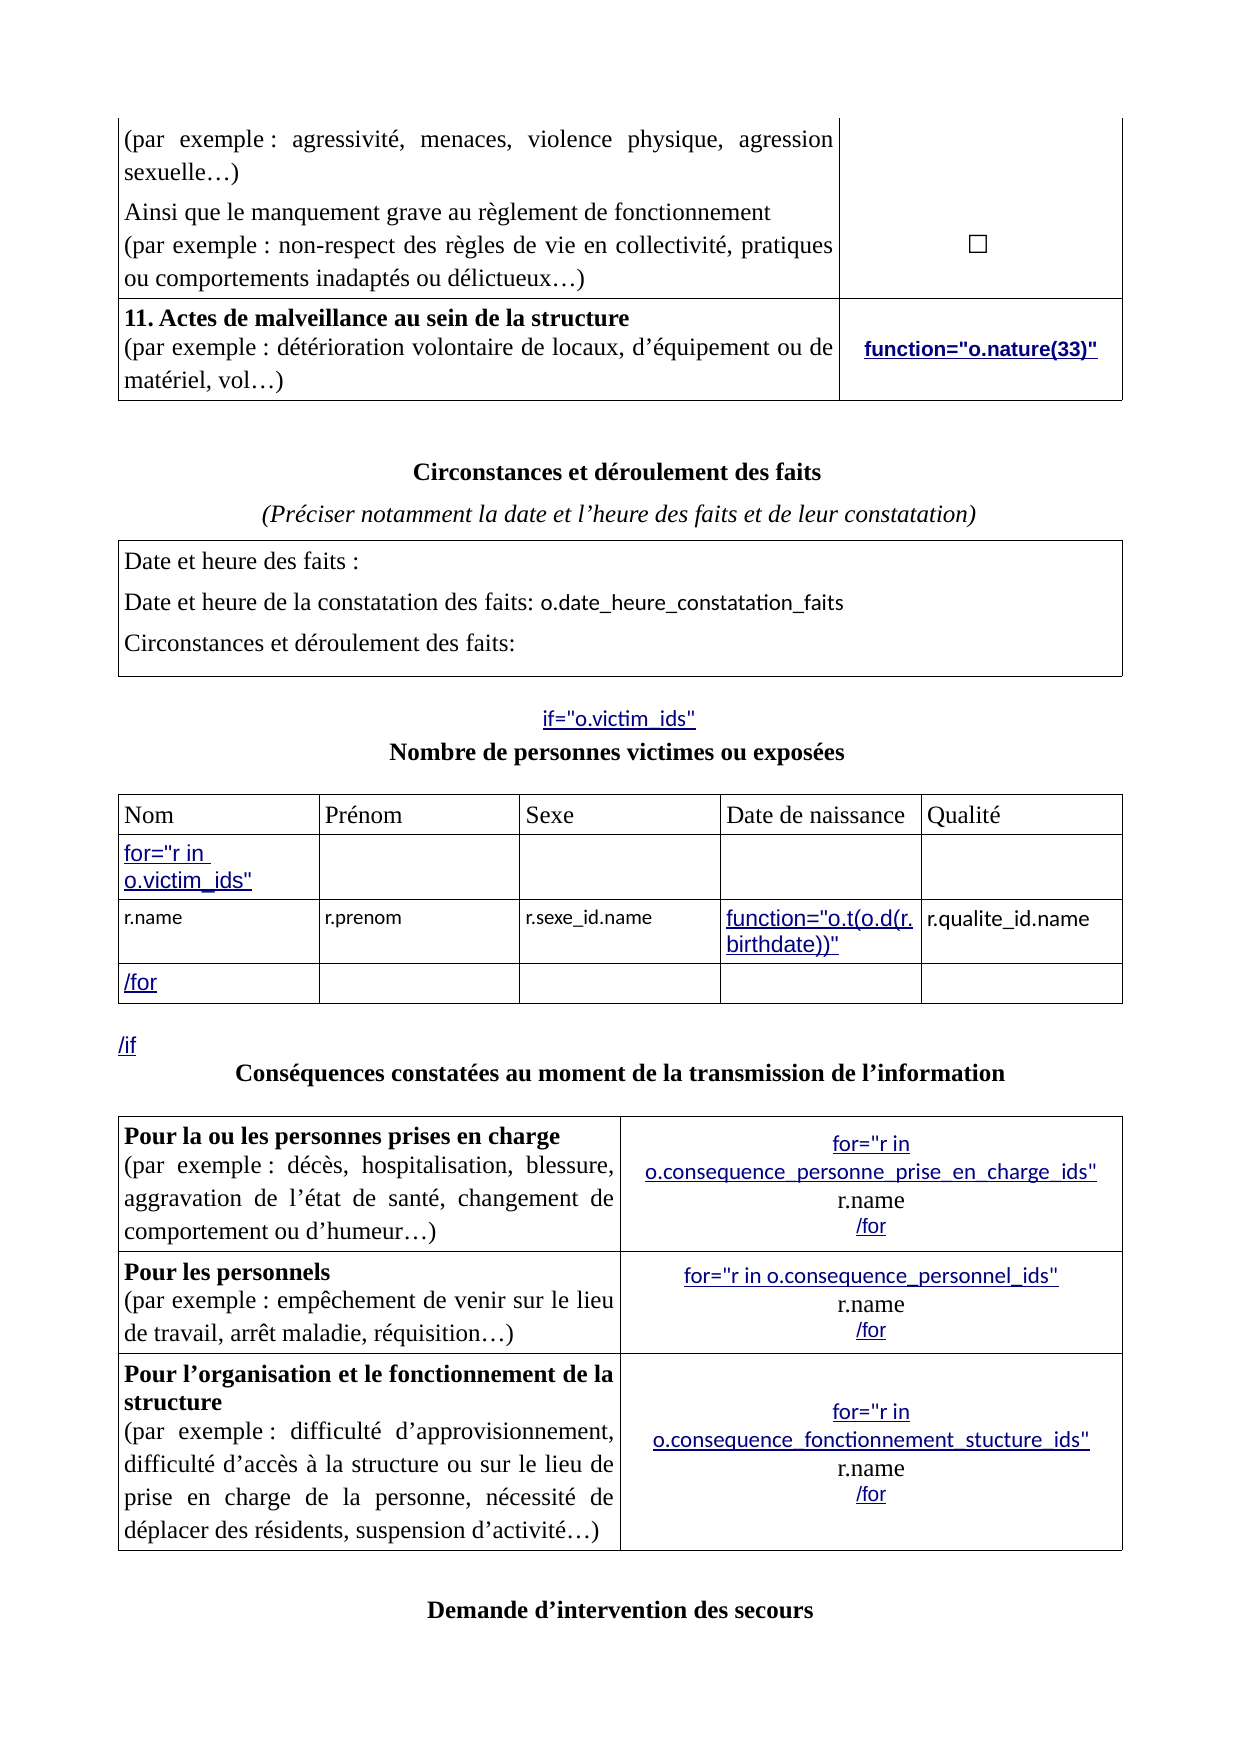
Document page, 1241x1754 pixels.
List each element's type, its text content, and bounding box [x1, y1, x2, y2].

text Nombre de personnes victimes ou exposées [118, 737, 1122, 765]
text (Préciser notamment la date et l’heure des faits et de leur constatation) [118, 499, 1122, 527]
text if="o.victim_ids" [118, 704, 1119, 732]
table_header Date et heure des faits : Date et heure de la constatation des faits: o.date_heure_constatation_faits Circonstances et déroulement des faits: [119, 541, 1122, 676]
table_cell [320, 835, 519, 899]
table_cell [721, 964, 921, 1003]
table_cell (par exemple : agressivité, menaces, violence physique, agression sexuelle…) [119, 118, 839, 191]
table_cell 11. Actes de malveillance au sein de la structure (par exemple : détérioration volontaire de locaux, d’équipement ou de matériel, vol…) [119, 299, 839, 400]
table_cell r.prenom [320, 900, 519, 963]
table_header Prénom [320, 795, 519, 834]
table_cell Ainsi que le manquement grave au règlement de fonctionnement (par exemple : non-respect des règles de vie en collectivité, pratiques ou comportements inadaptés ou délictueux…) [119, 191, 839, 298]
text Demande d’intervention des secours [118, 1595, 1122, 1624]
table_cell function="o.nature(33)" [840, 299, 1122, 400]
text Circonstances et déroulement des faits [118, 457, 1122, 486]
table_cell [721, 835, 921, 899]
table_cell function="o.t(o.d(r.birthdate))" [721, 900, 921, 963]
table_cell [922, 835, 1122, 899]
table_cell for="r in o.consequence_fonctionnement_stucture_ids" r.name /for [621, 1354, 1122, 1550]
table_cell r.qualite_id.name [922, 900, 1122, 963]
table_cell [840, 118, 1122, 191]
table_cell for="r in o.consequence_personnel_ids" r.name /for [621, 1252, 1122, 1353]
table_cell r.sexe_id.name [520, 900, 720, 963]
table_cell Pour les personnels (par exemple : empêchement de venir sur le lieu de travail, arrêt maladie, réquisition…) [119, 1252, 620, 1353]
table_cell for="r in o.victim_ids" [119, 835, 319, 899]
table_cell /for [119, 964, 319, 1003]
table_cell Pour l’organisation et le fonctionnement de la structure (par exemple : difficulté d’approvisionnement, difficulté d’accès à la structure ou sur le lieu de prise en charge de la personne, nécessité de déplacer des résidents, suspension d’activité…) [119, 1354, 620, 1550]
table_cell ☐ [840, 191, 1122, 298]
table_cell [922, 964, 1122, 1003]
table_cell [520, 835, 720, 899]
text /if [118, 1032, 1122, 1058]
table_header Date de naissance [721, 795, 921, 834]
table_header Sexe [520, 795, 720, 834]
table_header Qualité [922, 795, 1122, 834]
table_header Nom [119, 795, 319, 834]
table_cell [520, 964, 720, 1003]
table_header Pour la ou les personnes prises en charge (par exemple : décès, hospitalisation, blessure, aggravation de l’état de santé, changement de comportement ou d’humeur…) [119, 1117, 620, 1251]
table_cell [320, 964, 519, 1003]
text Conséquences constatées au moment de la transmission de l’information [118, 1058, 1122, 1087]
table_header for="r in o.consequence_personne_prise_en_charge_ids" r.name /for [621, 1117, 1122, 1251]
table_cell r.name [119, 900, 319, 963]
